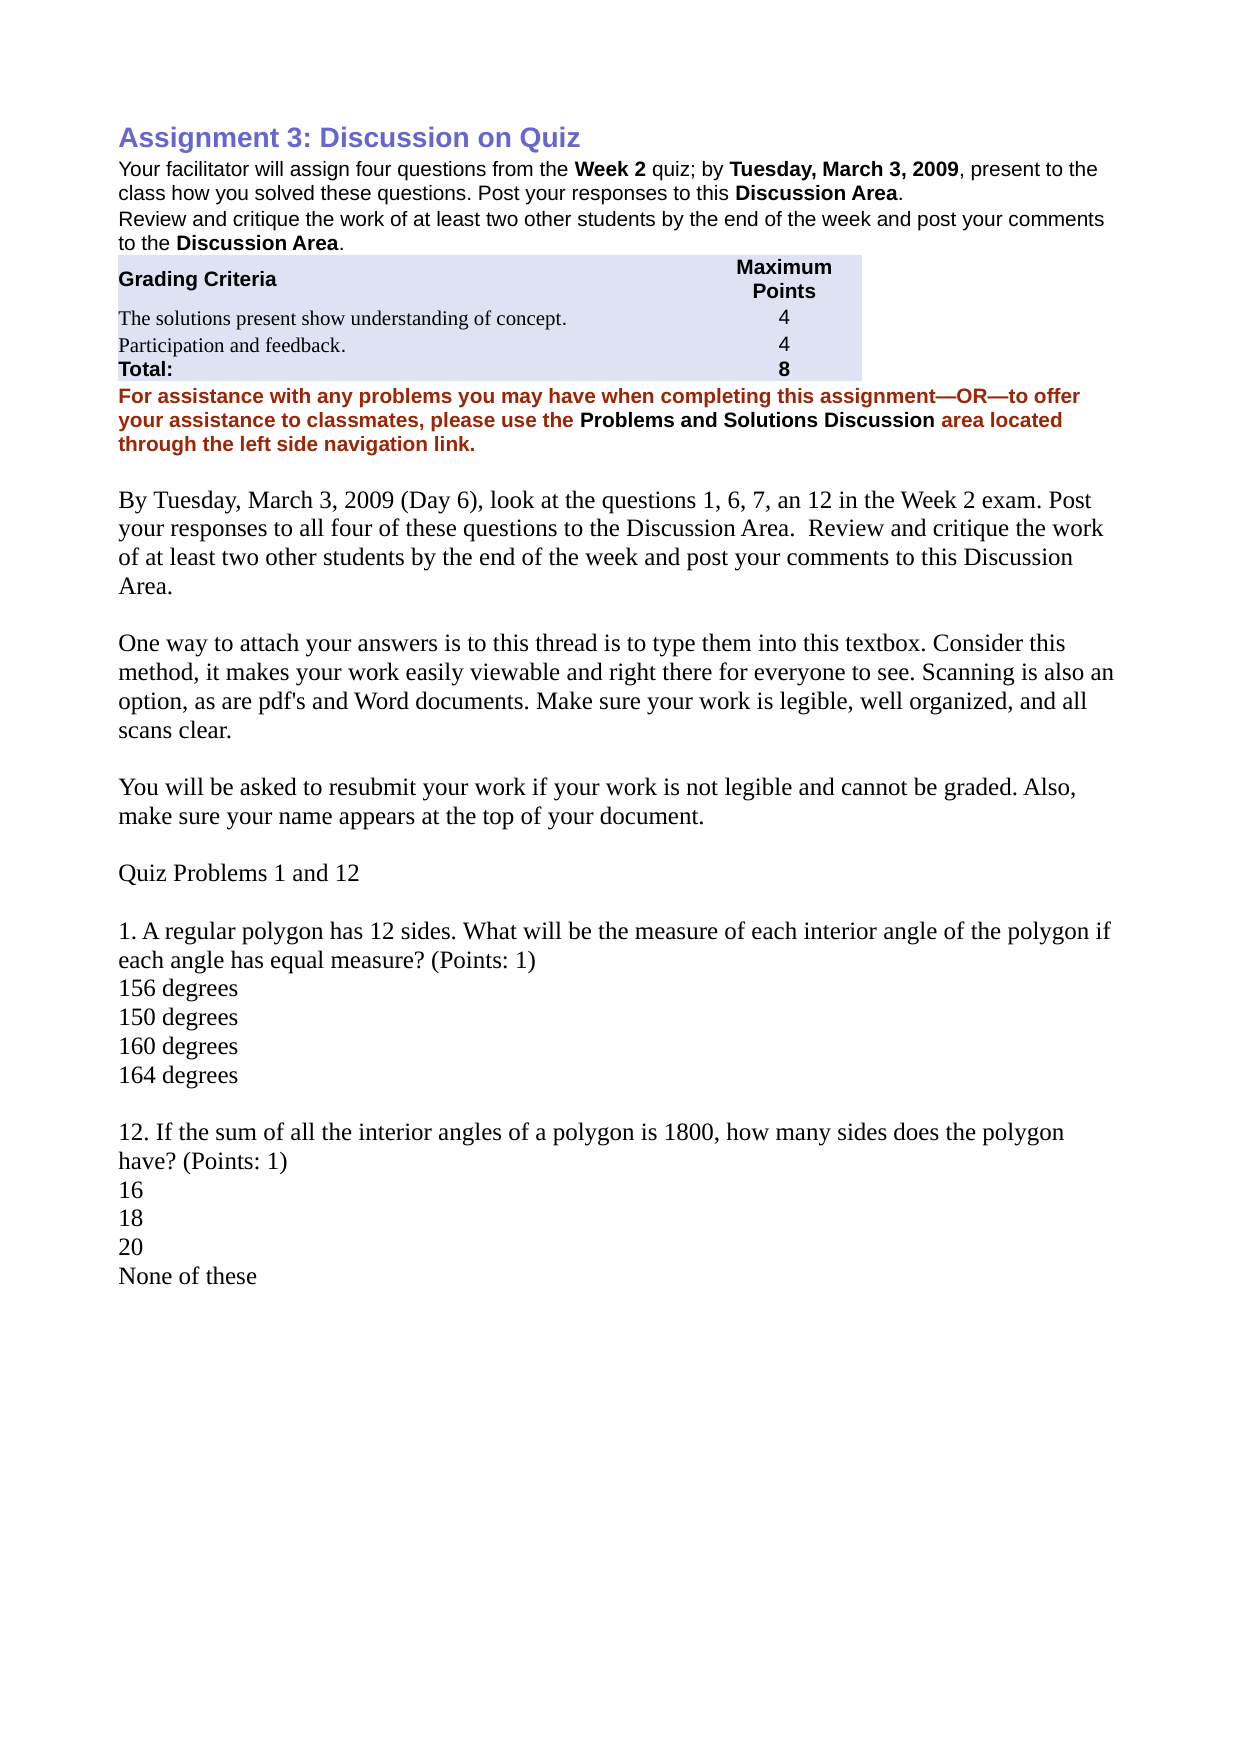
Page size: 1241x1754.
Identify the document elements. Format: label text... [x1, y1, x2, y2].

text Assignment 3: Discussion on Quiz [118, 121, 1122, 153]
table_cell 8 [706, 357, 862, 381]
table_cell Total: [118, 357, 706, 381]
text Review and critique the work of at least two other students by the end of the week and post your comments to the Discussion Area. [118, 207, 1122, 255]
table_header Grading Criteria [118, 255, 706, 303]
text Your facilitator will assign four questions from the Week 2 quiz; by Tuesday, March 3, 2009, present to the class how you solved these questions. Post your responses to this Discussion Area. [118, 156, 1122, 204]
table_cell The solutions present show understanding of concept. [118, 303, 706, 330]
table_cell 4 [706, 330, 862, 357]
text For assistance with any problems you may have when completing this assignment—OR—to offer your assistance to classmates, please use the Problems and Solutions Discussion area located through the left side navigation link. [118, 384, 1122, 456]
table_cell Participation and feedback. [118, 330, 706, 357]
text By Tuesday, March 3, 2009 (Day 6), look at the questions 1, 6, 7, an 12 in the Week 2 exam. Post your responses to all four of these questions to the Discussion Area. Review and critique the work of at least two other students by the end of the week and post your comments to this Discussion Area. One way to attach your answers is to this thread is to type them into this textbox. Consider this method, it makes your work easily viewable and right there for everyone to see. Scanning is also an option, as are pdf's and Word documents. Make sure your work is legible, well organized, and all scans clear. You will be asked to resubmit your work if your work is not legible and cannot be graded. Also, make sure your name appears at the top of your document. [118, 485, 1122, 830]
text Quiz Problems 1 and 12 1. A regular polygon has 12 sides. What will be the measure of each interior angle of the polygon if each angle has equal measure? (Points: 1) 156 degrees 150 degrees 160 degrees 164 degrees 12. If the sum of all the interior angles of a polygon is 1800, how many sides does the polygon have? (Points: 1) 16 18 20 None of these [118, 858, 1122, 1290]
table_header Maximum Points [706, 255, 862, 303]
table_cell 4 [706, 303, 862, 330]
